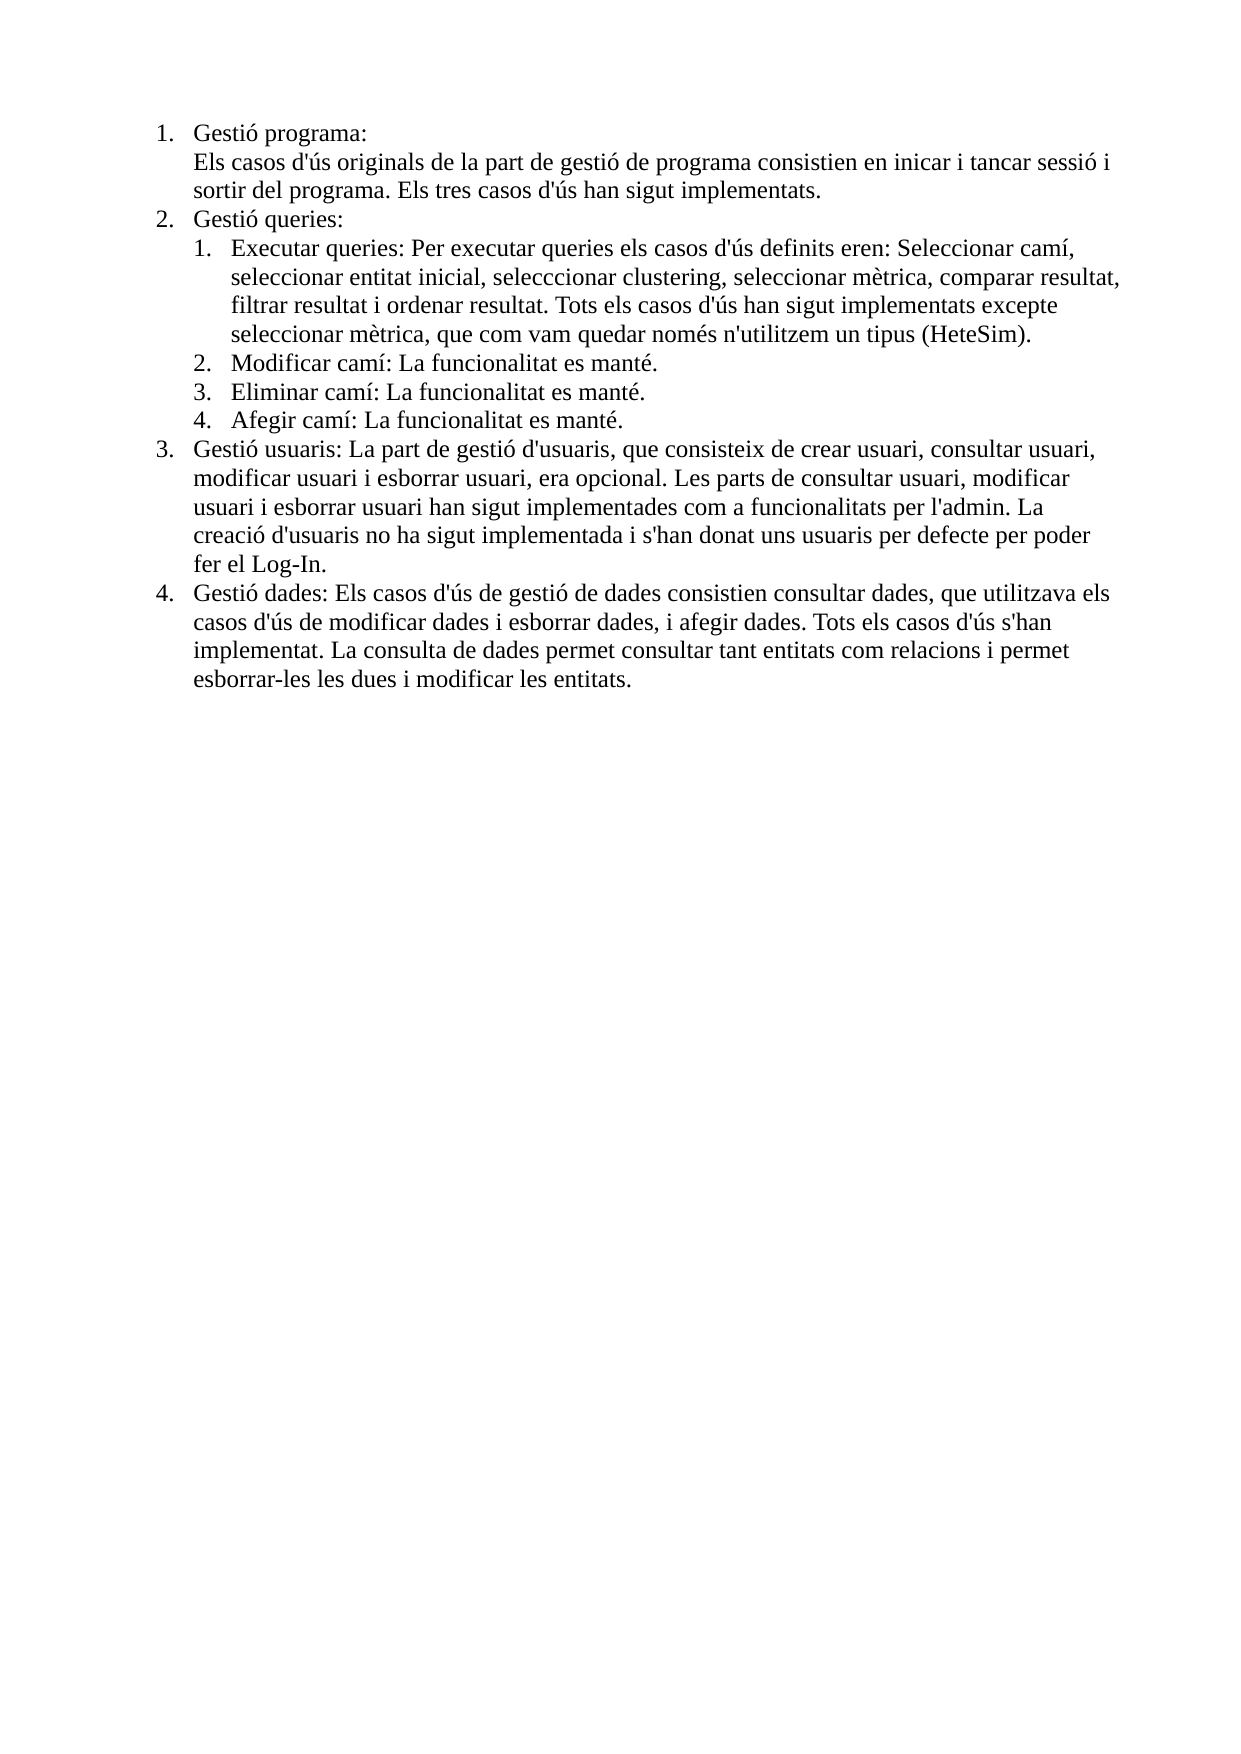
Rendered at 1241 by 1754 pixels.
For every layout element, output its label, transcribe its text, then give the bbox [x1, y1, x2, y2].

list Executar queries: Per executar queries els casos d'ús definits eren: Seleccionar camí, seleccionar entitat inicial, selecccionar clustering, seleccionar mètrica, comparar resultat, filtrar resultat i ordenar resultat. Tots els casos d'ús han sigut implementats excepte seleccionar mètrica, que com vam quedar només n'utilitzem un tipus (HeteSim). [193, 233, 1122, 348]
list Els casos d'ús originals de la part de gestió de programa consistien en inicar i tancar sessió i sortir del programa. Els tres casos d'ús han sigut implementats. [156, 147, 1122, 204]
list Gestió usuaris: La part de gestió d'usuaris, que consisteix de crear usuari, consultar usuari, modificar usuari i esborrar usuari, era opcional. Les parts de consultar usuari, modificar usuari i esborrar usuari han sigut implementades com a funcionalitats per l'admin. La creació d'usuaris no ha sigut implementada i s'han donat uns usuaris per defecte per poder fer el Log-In. [156, 434, 1122, 578]
list Modificar camí: La funcionalitat es manté. [193, 348, 1122, 377]
list Afegir camí: La funcionalitat es manté. [193, 406, 1122, 434]
list Gestió programa: [156, 118, 1122, 147]
list Gestió dades: Els casos d'ús de gestió de dades consistien consultar dades, que utilitzava els casos d'ús de modificar dades i esborrar dades, i afegir dades. Tots els casos d'ús s'han implementat. La consulta de dades permet consultar tant entitats com relacions i permet esborrar-les les dues i modificar les entitats. [156, 578, 1122, 693]
list Gestió queries: [156, 204, 1122, 233]
list Eliminar camí: La funcionalitat es manté. [193, 377, 1122, 406]
